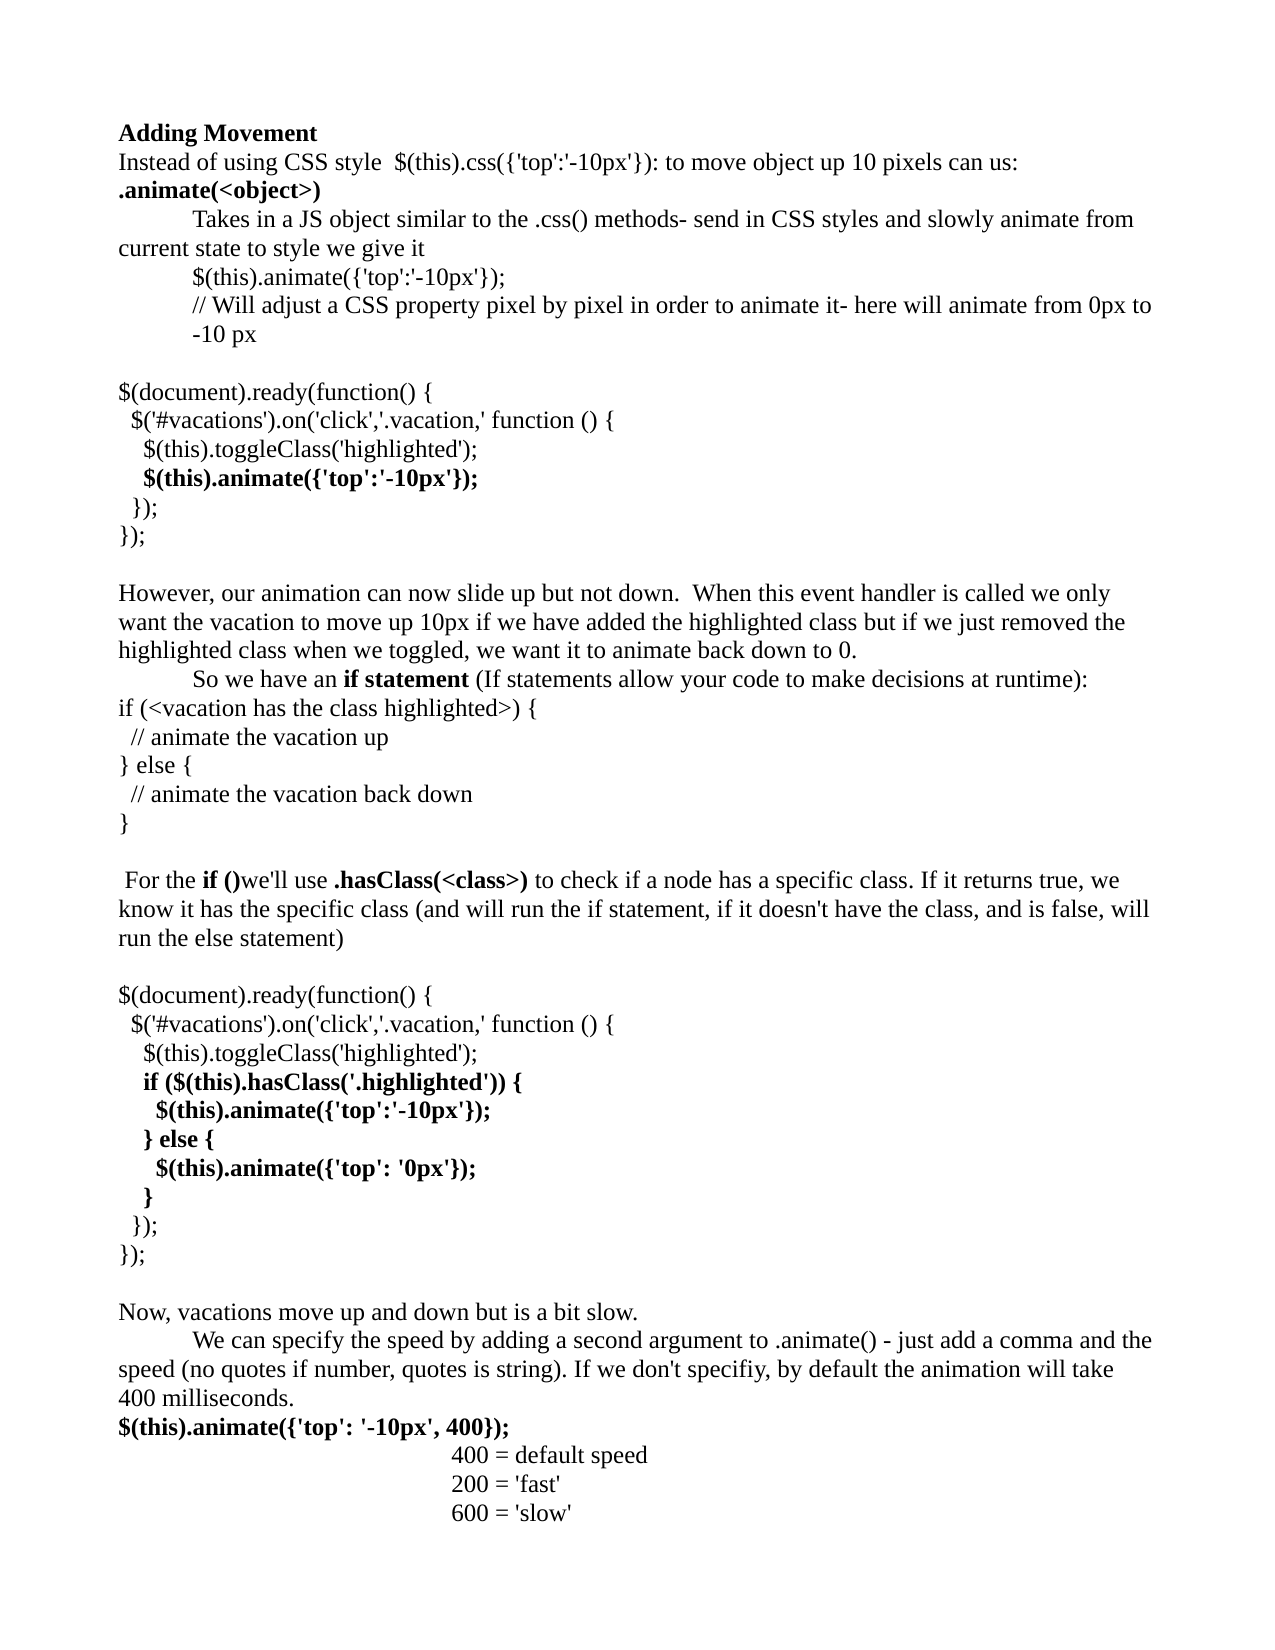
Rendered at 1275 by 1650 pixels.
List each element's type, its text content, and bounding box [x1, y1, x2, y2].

text Takes in a JS object similar to the .css() methods- send in CSS styles and slowly animate from current state to style we give it [118, 204, 1157, 262]
text $(this).animate({'top':'-10px'}); [118, 1096, 1157, 1124]
text However, our animation can now slide up but not down. When this event handler is called we only want the vacation to move up 10px if we have added the highlighted class but if we just removed the highlighted class when we toggled, we want it to animate back down to 0. [118, 578, 1157, 664]
text So we have an if statement (If statements allow your code to make decisions at runtime): [118, 664, 1157, 693]
text $(this).animate({'top':'-10px'}); [118, 463, 1157, 492]
text // Will adjust a CSS property pixel by pixel in order to animate it- here will animate from 0px to -10 px [118, 291, 1157, 348]
text Adding Movement [118, 118, 1157, 147]
text }); [118, 1211, 1157, 1239]
text We can specify the speed by adding a second argument to .animate() - just add a comma and the speed (no quotes if number, quotes is string). If we don't specifiy, by default the animation will take 400 milliseconds. [118, 1326, 1157, 1412]
text } [118, 1182, 1157, 1211]
text $('#vacations').on('click','.vacation,' function () { $(this).toggleClass('highlighted'); [118, 406, 1157, 463]
text .animate(<object>) [118, 176, 1157, 204]
text if (<vacation has the class highlighted>) { // animate the vacation up } else { // animate the vacation back down [118, 693, 1157, 808]
text } [118, 808, 1157, 837]
text } else { [118, 1124, 1157, 1153]
text }); [118, 521, 1157, 549]
text $('#vacations').on('click','.vacation,' function () { $(this).toggleClass('highlighted'); [118, 1009, 1157, 1067]
text $(document).ready(function() { [118, 981, 1157, 1009]
text $(this).animate({'top': '0px'}); [118, 1153, 1157, 1182]
text 400 = default speed [118, 1441, 1157, 1469]
text 600 = 'slow' [118, 1498, 1157, 1527]
text $(this).animate({'top':'-10px'}); [118, 262, 1157, 291]
text if ($(this).hasClass('.highlighted')) { [118, 1067, 1157, 1096]
text }); [118, 1239, 1157, 1268]
text Now, vacations move up and down but is a bit slow. [118, 1297, 1157, 1326]
text $(this).animate({'top': '-10px', 400}); [118, 1412, 1157, 1441]
text }); [118, 492, 1157, 521]
text 200 = 'fast' [118, 1469, 1157, 1498]
text For the if ()we'll use .hasClass(<class>) to check if a node has a specific class. If it returns true, we know it has the specific class (and will run the if statement, if it doesn't have the class, and is false, will run the else statement) [118, 866, 1157, 952]
text $(document).ready(function() { [118, 377, 1157, 406]
text Instead of using CSS style $(this).css({'top':'-10px'}): to move object up 10 pixels can us: [118, 147, 1157, 176]
